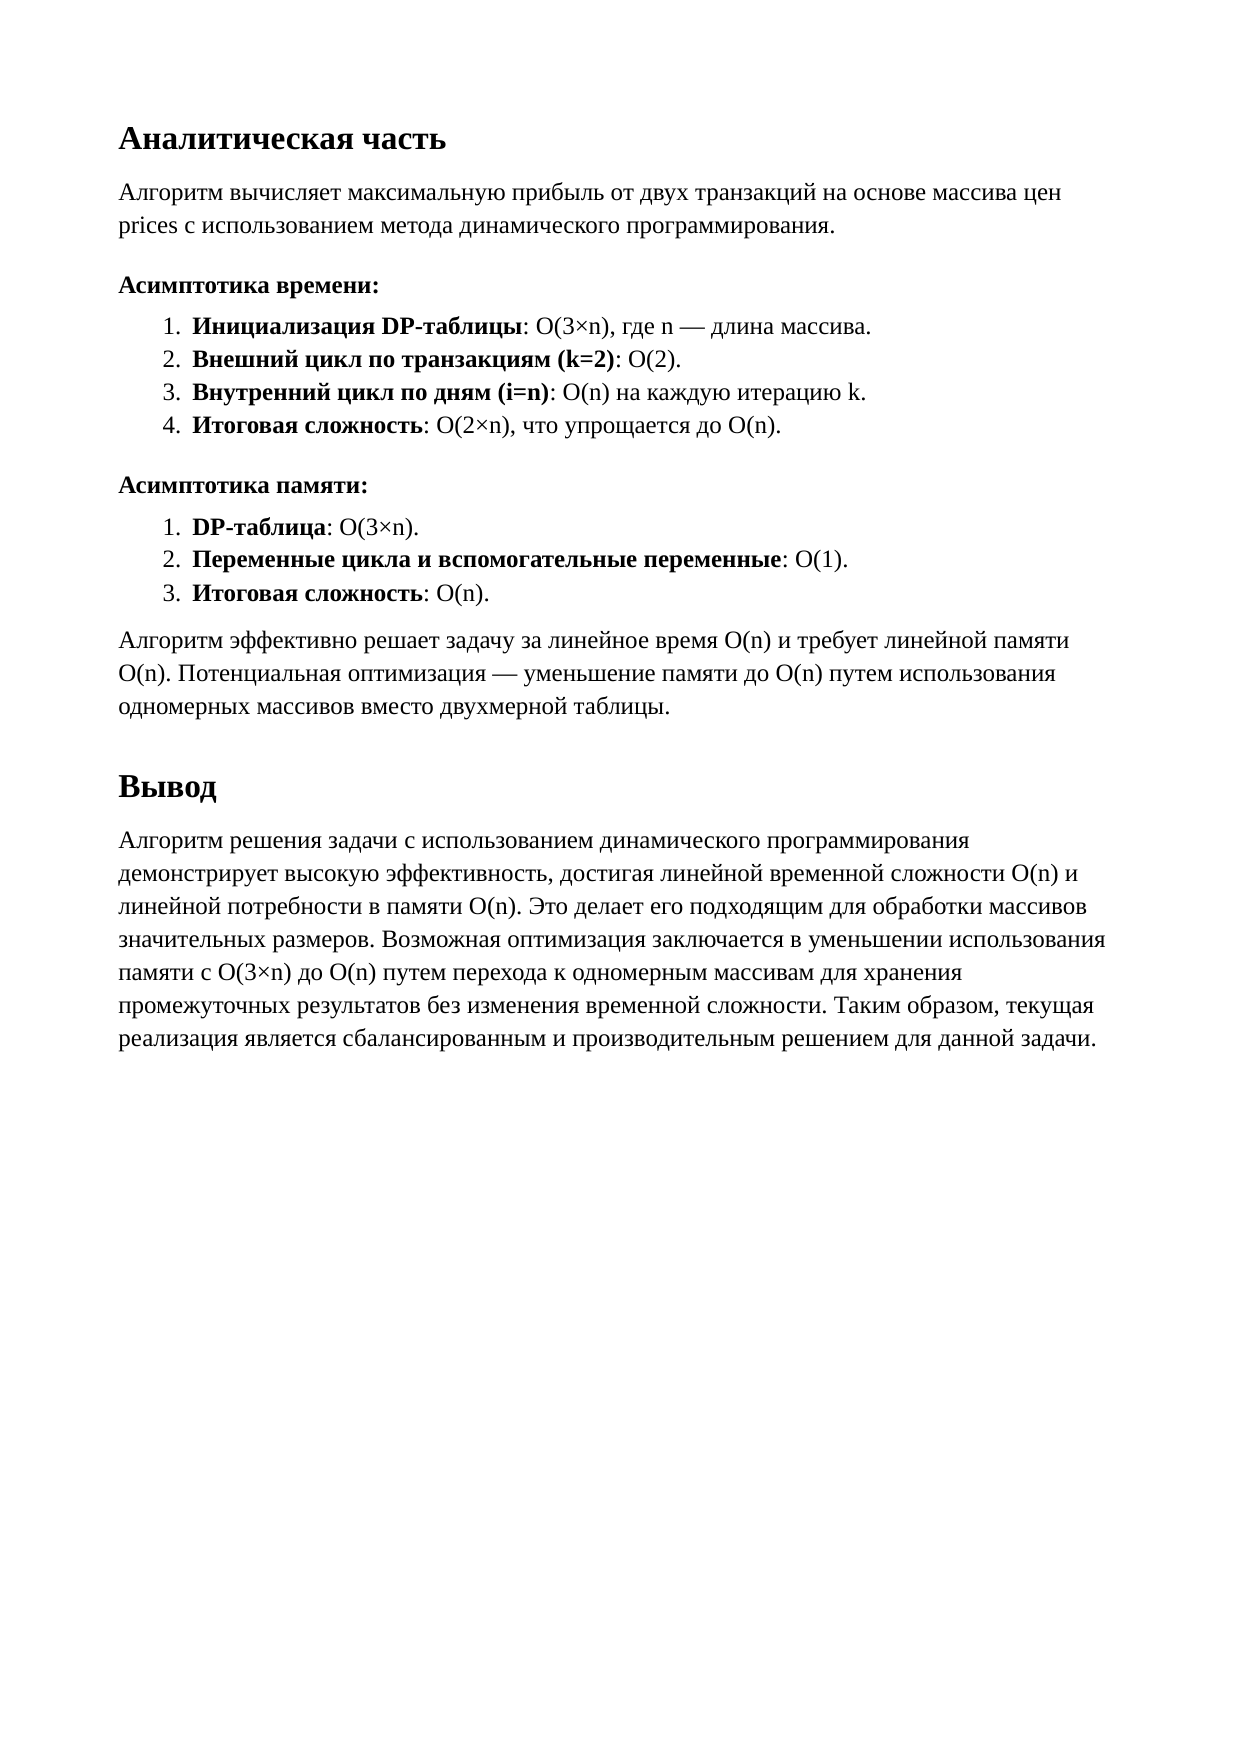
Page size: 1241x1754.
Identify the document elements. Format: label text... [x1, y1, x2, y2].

text Вывод [118, 766, 1122, 805]
subtitle Асимптотика времени: [118, 270, 1122, 299]
list Итоговая сложность: O(n). [162, 578, 1122, 606]
list Внешний цикл по транзакциям (k=2): O(2). [162, 344, 1122, 373]
text Алгоритм решения задачи с использованием динамического программирования демонстрирует высокую эффективность, достигая линейной временной сложности O(n) и линейной потребности в памяти O(n). Это делает его подходящим для обработки массивов значительных размеров. Возможная оптимизация заключается в уменьшении использования памяти с O(3×n) до O(n) путем перехода к одномерным массивам для хранения промежуточных результатов без изменения временной сложности. Таким образом, текущая реализация является сбалансированным и производительным решением для данной задачи. [118, 825, 1122, 1052]
text Алгоритм эффективно решает задачу за линейное время O(n) и требует линейной памяти O(n). Потенциальная оптимизация — уменьшение памяти до O(n) путем использования одномерных массивов вместо двухмерной таблицы. [118, 625, 1122, 720]
list DP-таблица: O(3×n). [162, 512, 1122, 540]
list Инициализация DP-таблицы: O(3×n), где n — длина массива. [162, 311, 1122, 340]
list Внутренний цикл по дням (i=n): O(n) на каждую итерацию k. [162, 377, 1122, 406]
list Итоговая сложность: O(2×n), что упрощается до O(n). [162, 410, 1122, 439]
text Алгоритм вычисляет максимальную прибыль от двух транзакций на основе массива цен prices с использованием метода динамического программирования. [118, 177, 1122, 238]
subtitle Асимптотика памяти: [118, 470, 1122, 499]
text Аналитическая часть [118, 118, 1122, 156]
list Переменные цикла и вспомогательные переменные: O(1). [162, 544, 1122, 573]
